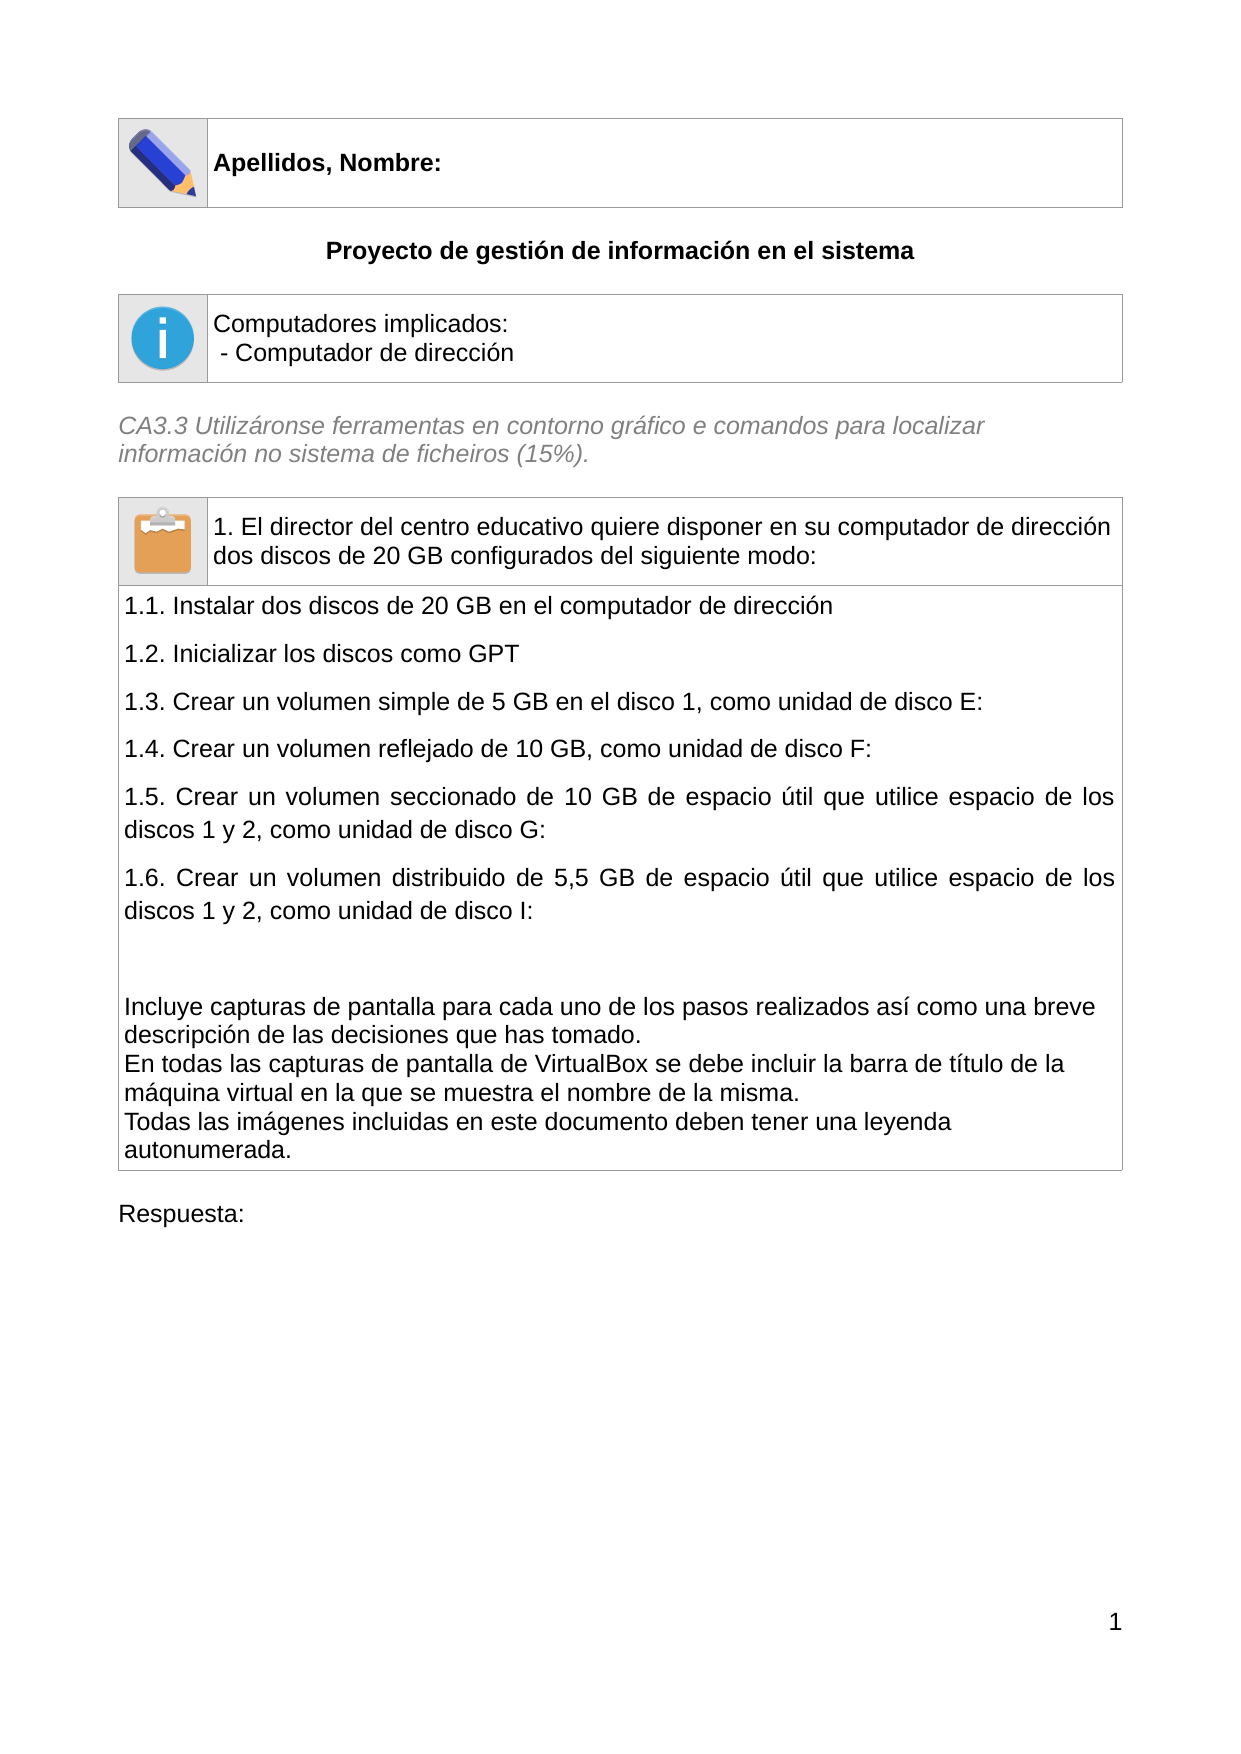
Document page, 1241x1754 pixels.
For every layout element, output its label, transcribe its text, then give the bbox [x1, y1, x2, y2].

text Respuesta: [118, 1199, 1122, 1227]
text Proyecto de gestión de información en el sistema [118, 236, 1122, 265]
table_header [119, 119, 207, 207]
text CA3.3 Utilizáronse ferramentas en contorno gráfico e comandos para localizar información no sistema de ficheiros (15%). [118, 411, 1122, 468]
table_header Apellidos, Nombre: [208, 119, 1122, 207]
table_header [119, 498, 207, 585]
table_header [119, 295, 207, 382]
table_header Computadores implicados: - Computador de dirección [208, 295, 1122, 382]
table_cell 1.1. Instalar dos discos de 20 GB en el computador de dirección 1.2. Inicializar los discos como GPT 1.3. Crear un volumen simple de 5 GB en el disco 1, como unidad de disco E: 1.4. Crear un volumen reflejado de 10 GB, como unidad de disco F: 1.5. Crear un volumen seccionado de 10 GB de espacio útil que utilice espacio de los discos 1 y 2, como unidad de disco G: 1.6. Crear un volumen distribuido de 5,5 GB de espacio útil que utilice espacio de los discos 1 y 2, como unidad de disco I: Incluye capturas de pantalla para cada uno de los pasos realizados así como una breve descripción de las decisiones que has tomado. En todas las capturas de pantalla de VirtualBox se debe incluir la barra de título de la máquina virtual en la que se muestra el nombre de la misma. Todas las imágenes incluidas en este documento deben tener una leyenda autonumerada. [119, 586, 1122, 1170]
table_header 1. El director del centro educativo quiere disponer en su computador de dirección dos discos de 20 GB configurados del siguiente modo: [208, 498, 1122, 585]
